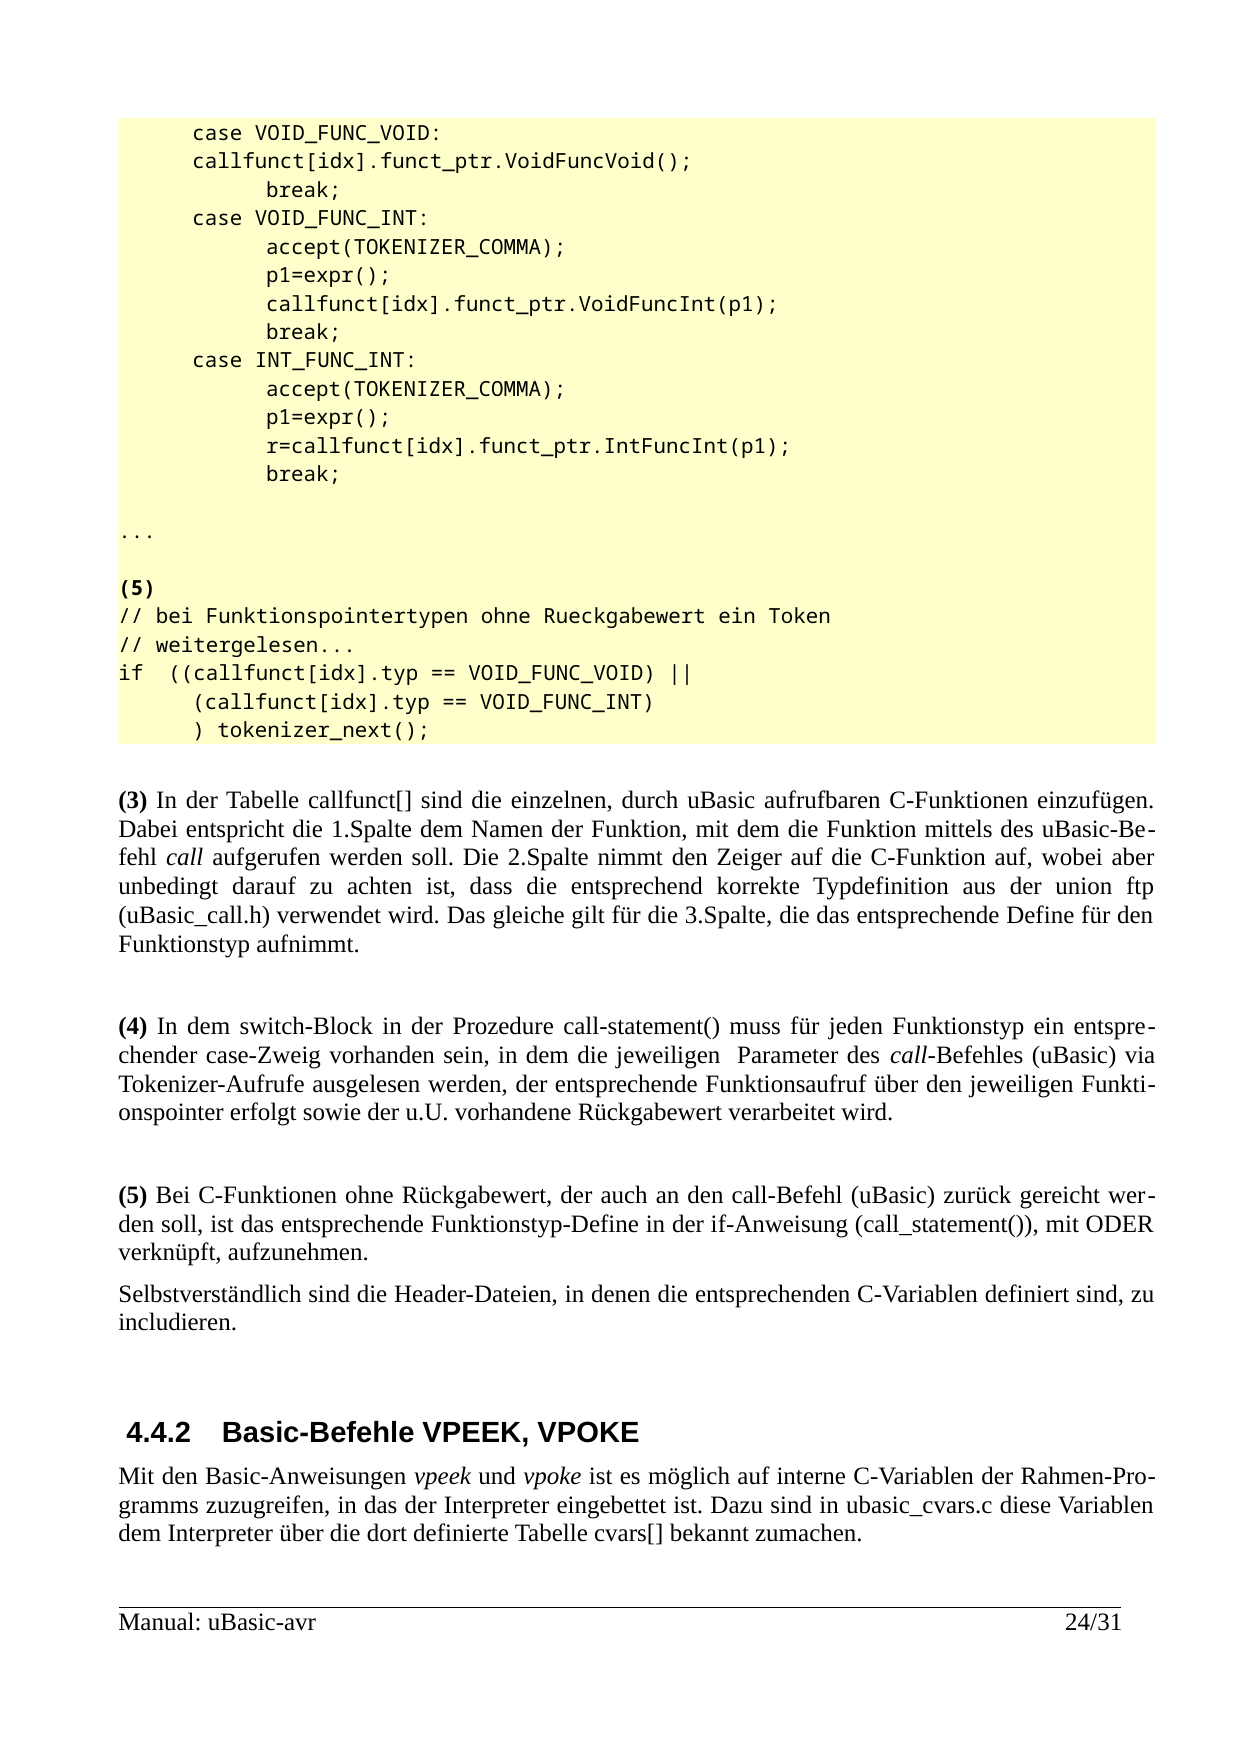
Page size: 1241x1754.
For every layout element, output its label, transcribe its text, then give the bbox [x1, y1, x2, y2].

text accept(TOKENIZER_COMMA); [118, 232, 1156, 260]
text Mit den Basic-Anweisungen vpeek und vpoke ist es möglich auf interne C-Variablen der Rahmen-Pro­gramms zuzugreifen, in das der Interpreter eingebettet ist. Dazu sind in ubasic_cvars.c diese Variablen dem Interpreter über die dort definierte Tabelle cvars[] bekannt zumachen. [118, 1461, 1156, 1547]
text case INT_FUNC_INT: [118, 346, 1156, 374]
text p1=expr(); [118, 260, 1156, 289]
text (5) [118, 573, 1156, 602]
text (callfunct[idx].typ == VOID_FUNC_INT) [118, 687, 1156, 715]
text Selbstverständlich sind die Header-Dateien, in denen die entsprechenden C-Variablen definiert sind, zu includieren. [118, 1279, 1156, 1336]
text ... [118, 516, 1156, 545]
text case VOID_FUNC_INT: [118, 203, 1156, 232]
subtitle Basic-Befehle VPEEK, VPOKE [118, 1415, 1156, 1448]
text if ((callfunct[idx].typ == VOID_FUNC_VOID) || [118, 658, 1156, 687]
text callfunct[idx].funct_ptr.VoidFuncInt(p1); [118, 289, 1156, 317]
text (5) Bei C-Funktionen ohne Rückgabewert, der auch an den call-Befehl (uBasic) zurück gereicht wer­den soll, ist das entsprechende Funktionstyp-Define in der if-Anweisung (call_statement()), mit ODER verknüpft, aufzunehmen. [118, 1180, 1156, 1266]
text r=callfunct[idx].funct_ptr.IntFuncInt(p1); [118, 431, 1156, 459]
text p1=expr(); [118, 402, 1156, 431]
text // weitergelesen... [118, 630, 1156, 658]
text break; [118, 175, 1156, 203]
text (3) In der Tabelle callfunct[] sind die einzelnen, durch uBasic aufrufbaren C-Funktionen einzufügen. Dabei entspricht die 1.Spalte dem Namen der Funktion, mit dem die Funktion mittels des uBasic-Be­fehl call aufgerufen werden soll. Die 2.Spalte nimmt den Zeiger auf die C-Funktion auf, wobei aber unbedingt darauf zu achten ist, dass die entsprechend korrekte Typdefinition aus der union ftp (uBasic_call.h) verwendet wird. Das gleiche gilt für die 3.Spalte, die das entsprechende Define für den Funktionstyp aufnimmt. [118, 785, 1156, 957]
text break; [118, 459, 1156, 488]
text case VOID_FUNC_VOID: callfunct[idx].funct_ptr.VoidFuncVoid(); [118, 118, 1156, 175]
text accept(TOKENIZER_COMMA); [118, 374, 1156, 402]
text // bei Funktionspointertypen ohne Rueckgabewert ein Token [118, 602, 1156, 630]
text break; [118, 317, 1156, 346]
text ) tokenizer_next(); [118, 715, 1156, 744]
text (4) In dem switch-Block in der Prozedure call-statement() muss für jeden Funktionstyp ein entspre­chender case-Zweig vorhanden sein, in dem die jeweiligen Parameter des call-Befehles (uBasic) via Tokenizer-Aufrufe ausgelesen werden, der entsprechende Funktionsaufruf über den jeweiligen Funkti­onspointer erfolgt sowie der u.U. vorhandene Rückgabewert verarbeitet wird. [118, 1011, 1156, 1126]
